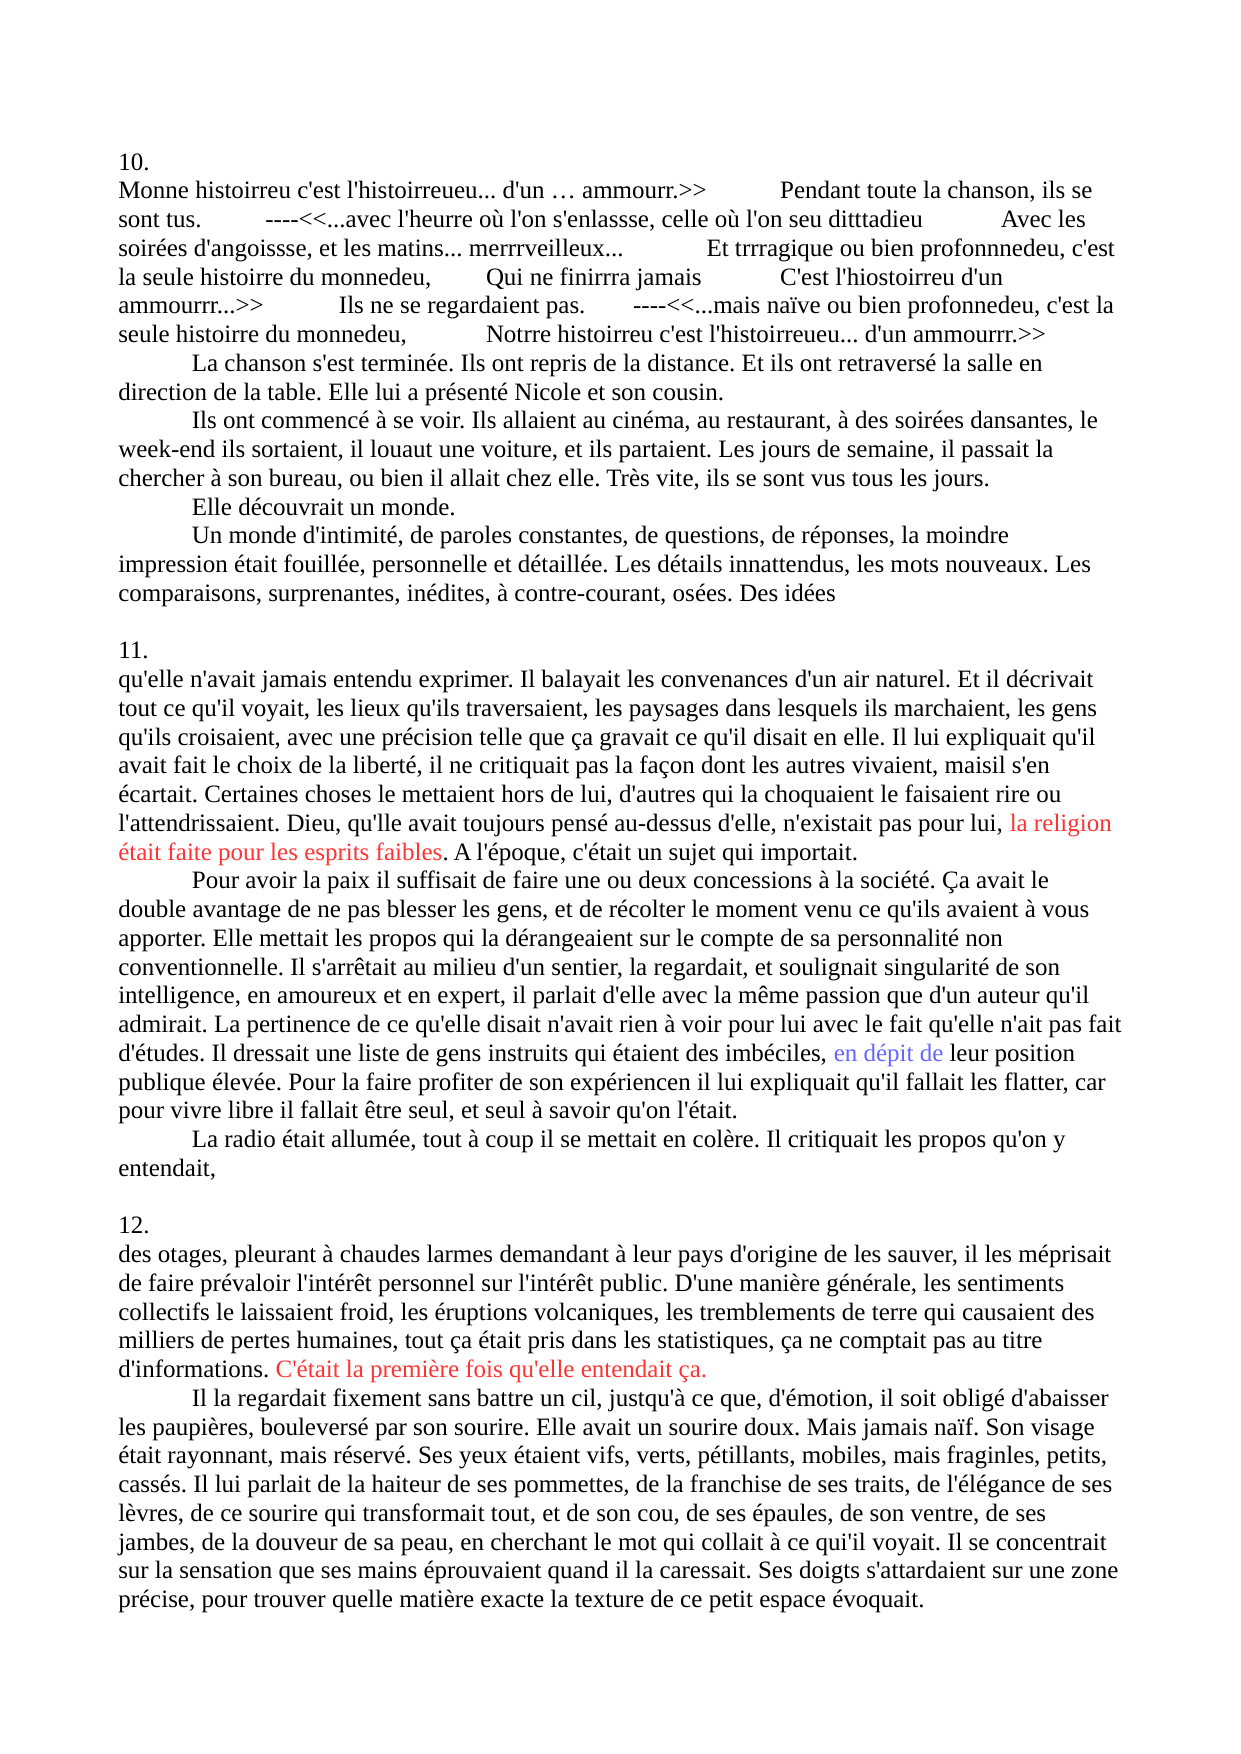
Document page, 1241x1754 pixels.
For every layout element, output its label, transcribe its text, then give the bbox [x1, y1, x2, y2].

text des otages, pleurant à chaudes larmes demandant à leur pays d'origine de les sauver, il les méprisait de faire prévaloir l'intérêt personnel sur l'intérêt public. D'une manière générale, les sentiments collectifs le laissaient froid, les éruptions volcaniques, les tremblements de terre qui causaient des milliers de pertes humaines, tout ça était pris dans les statistiques, ça ne comptait pas au titre d'informations. C'était la première fois qu'elle entendait ça. [118, 1239, 1122, 1383]
text Monne histoirreu c'est l'histoirreueu... d'un … ammourr.>> Pendant toute la chanson, ils se sont tus. ----<<...avec l'heurre où l'on s'enlassse, celle où l'on seu ditttadieu Avec les soirées d'angoissse, et les matins... merrrveilleux... Et trrragique ou bien profonnnedeu, c'est la seule histoirre du monnedeu, Qui ne finirrra jamais C'est l'hiostoirreu d'un ammourrr...>> Ils ne se regardaient pas. ----<<...mais naïve ou bien profonnedeu, c'est la seule histoirre du monnedeu, Notrre histoirreu c'est l'histoirreueu... d'un ammourrr.>> [118, 176, 1122, 348]
text qu'elle n'avait jamais entendu exprimer. Il balayait les convenances d'un air naturel. Et il décrivait tout ce qu'il voyait, les lieux qu'ils traversaient, les paysages dans lesquels ils marchaient, les gens qu'ils croisaient, avec une précision telle que ça gravait ce qu'il disait en elle. Il lui expliquait qu'il avait fait le choix de la liberté, il ne critiquait pas la façon dont les autres vivaient, maisil s'en écartait. Certaines choses le mettaient hors de lui, d'autres qui la choquaient le faisaient rire ou l'attendrissaient. Dieu, qu'lle avait toujours pensé au-dessus d'elle, n'existait pas pour lui, la religion était faite pour les esprits faibles. A l'époque, c'était un sujet qui importait. [118, 664, 1122, 866]
text 11. [118, 636, 1122, 664]
text Un monde d'intimité, de paroles constantes, de questions, de réponses, la moindre impression était fouillée, personnelle et détaillée. Les détails innattendus, les mots nouveaux. Les comparaisons, surprenantes, inédites, à contre-courant, osées. Des idées [118, 521, 1122, 607]
text La radio était allumée, tout à coup il se mettait en colère. Il critiquait les propos qu'on y entendait, [118, 1124, 1122, 1182]
text La chanson s'est terminée. Ils ont repris de la distance. Et ils ont retraversé la salle en direction de la table. Elle lui a présenté Nicole et son cousin. [118, 348, 1122, 406]
text Ils ont commencé à se voir. Ils allaient au cinéma, au restaurant, à des soirées dansantes, le week-end ils sortaient, il louaut une voiture, et ils partaient. Les jours de semaine, il passait la chercher à son bureau, ou bien il allait chez elle. Très vite, ils se sont vus tous les jours. [118, 406, 1122, 492]
text 12. [118, 1211, 1122, 1239]
text Elle découvrait un monde. [118, 492, 1122, 521]
text Pour avoir la paix il suffisait de faire une ou deux concessions à la société. Ça avait le double avantage de ne pas blesser les gens, et de récolter le moment venu ce qu'ils avaient à vous apporter. Elle mettait les propos qui la dérangeaient sur le compte de sa personnalité non conventionnelle. Il s'arrêtait au milieu d'un sentier, la regardait, et soulignait singularité de son intelligence, en amoureux et en expert, il parlait d'elle avec la même passion que d'un auteur qu'il admirait. La pertinence de ce qu'elle disait n'avait rien à voir pour lui avec le fait qu'elle n'ait pas fait d'études. Il dressait une liste de gens instruits qui étaient des imbéciles, en dépit de leur position publique élevée. Pour la faire profiter de son expériencen il lui expliquait qu'il fallait les flatter, car pour vivre libre il fallait être seul, et seul à savoir qu'on l'était. [118, 866, 1122, 1124]
text Il la regardait fixement sans battre un cil, justqu'à ce que, d'émotion, il soit obligé d'abaisser les paupières, bouleversé par son sourire. Elle avait un sourire doux. Mais jamais naïf. Son visage était rayonnant, mais réservé. Ses yeux étaient vifs, verts, pétillants, mobiles, mais fraginles, petits, cassés. Il lui parlait de la haiteur de ses pommettes, de la franchise de ses traits, de l'élégance de ses lèvres, de ce sourire qui transformait tout, et de son cou, de ses épaules, de son ventre, de ses jambes, de la douveur de sa peau, en cherchant le mot qui collait à ce qui'il voyait. Il se concentrait sur la sensation que ses mains éprouvaient quand il la caressait. Ses doigts s'attardaient sur une zone précise, pour trouver quelle matière exacte la texture de ce petit espace évoquait. [118, 1383, 1122, 1613]
text 10. [118, 147, 1122, 176]
